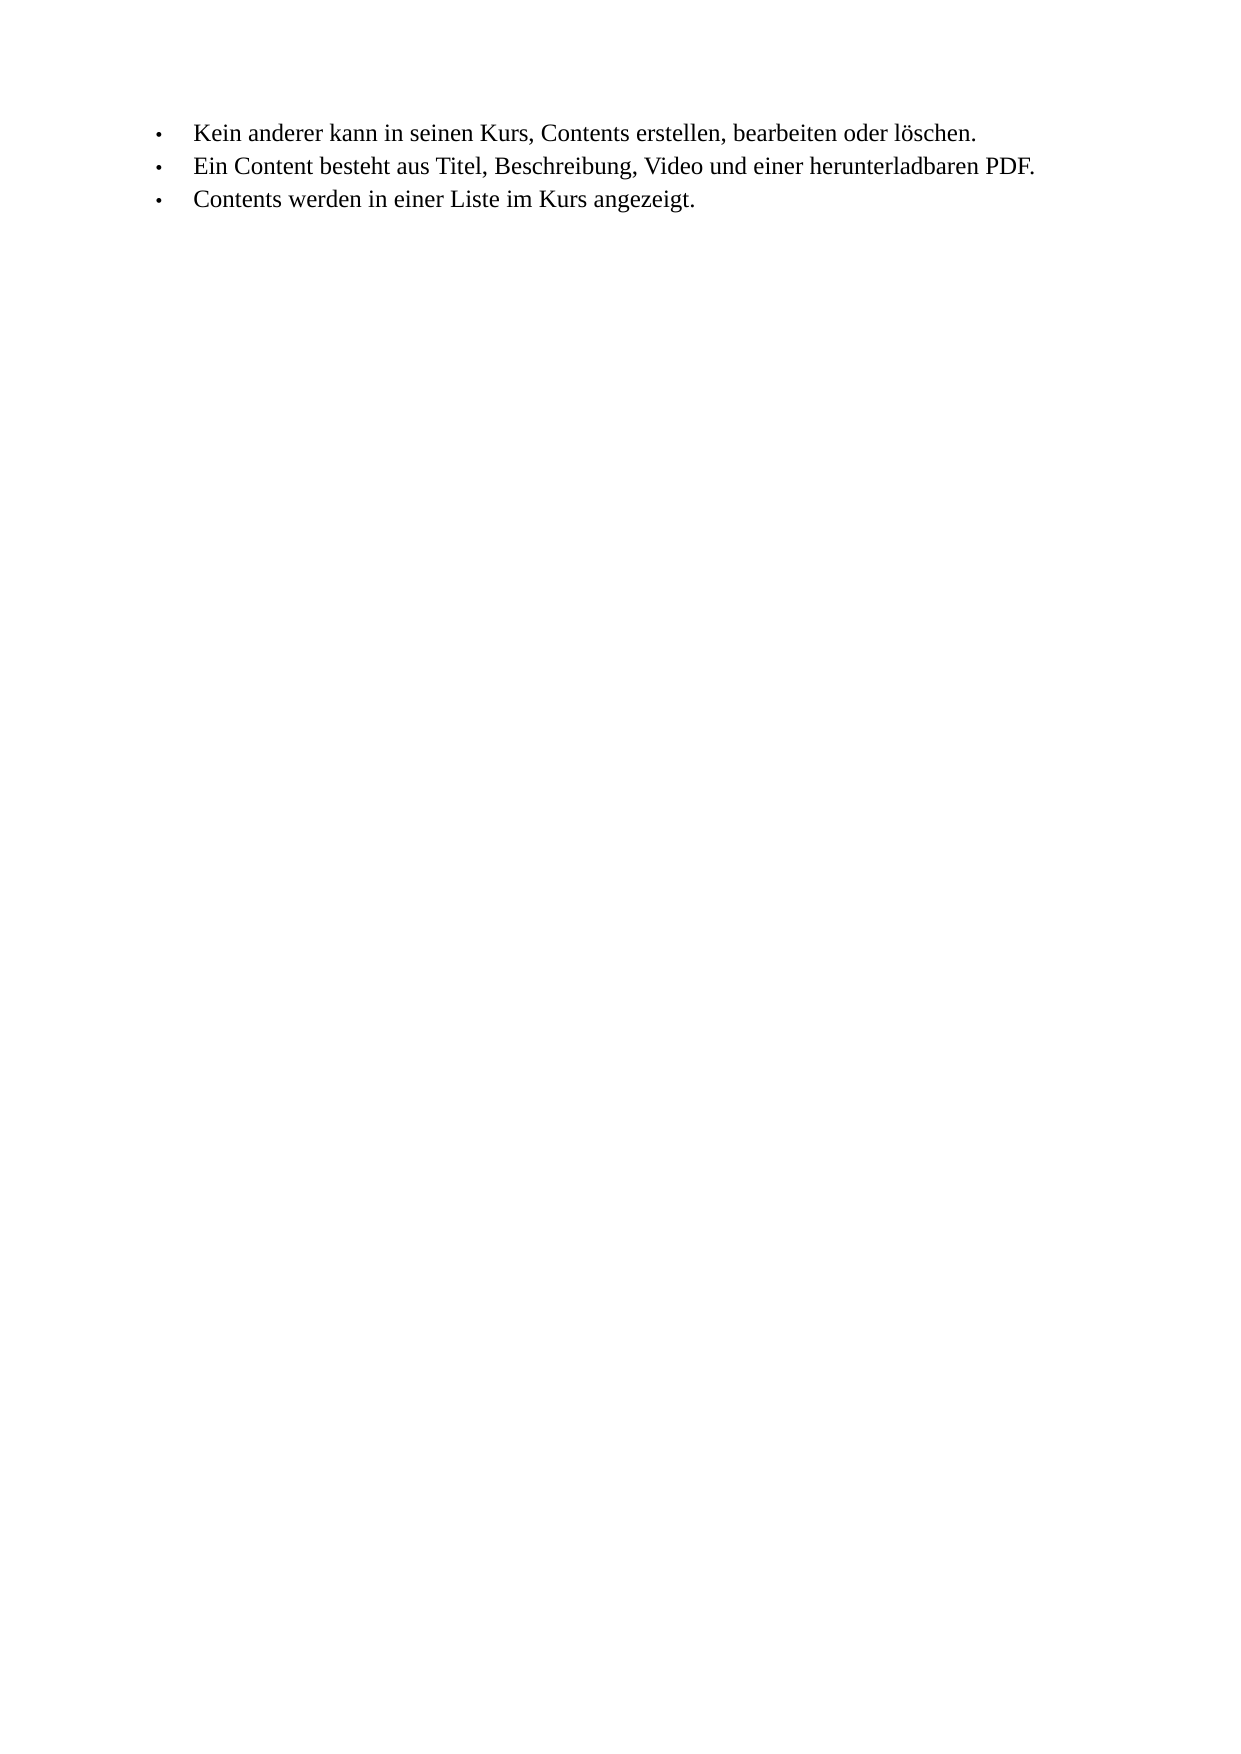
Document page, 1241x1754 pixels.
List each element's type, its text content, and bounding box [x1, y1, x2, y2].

list Kein anderer kann in seinen Kurs, Contents erstellen, bearbeiten oder löschen. [156, 118, 1122, 147]
list Contents werden in einer Liste im Kurs angezeigt. [156, 184, 1122, 213]
list Ein Content besteht aus Titel, Beschreibung, Video und einer herunterladbaren PDF. [156, 151, 1122, 180]
